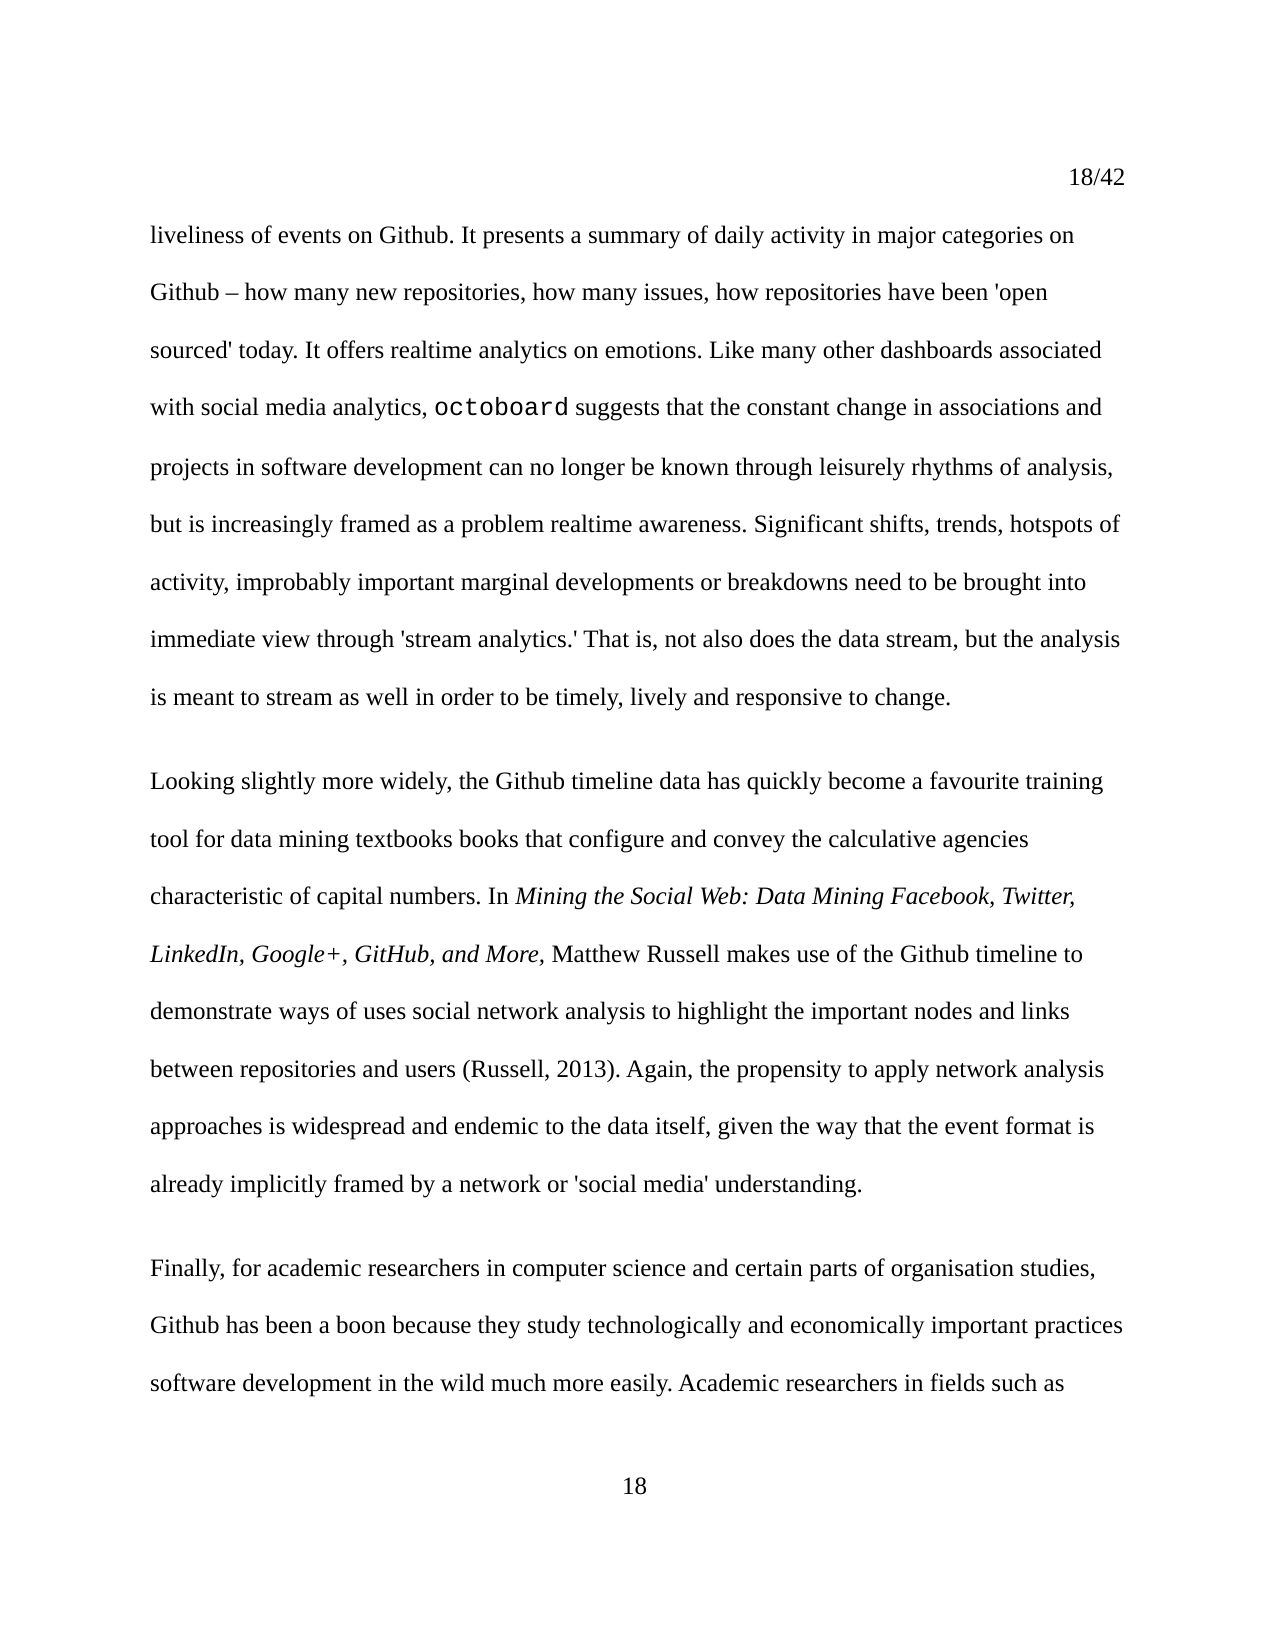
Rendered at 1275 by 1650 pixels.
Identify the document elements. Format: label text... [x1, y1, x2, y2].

text liveliness of events on Github. It presents a summary of daily activity in major categories on Github – how many new repositories, how many issues, how repositories have been 'open sourced' today. It offers realtime analytics on emotions. Like many other dashboards associated with social media analytics, octoboard suggests that the constant change in associations and projects in software development can no longer be known through leisurely rhythms of analysis, but is increasingly framed as a problem realtime awareness. Significant shifts, trends, hotspots of activity, improbably important marginal developments or breakdowns need to be brought into immediate view through 'stream analytics.' That is, not also does the data stream, but the analysis is meant to stream as well in order to be timely, lively and responsive to change. [150, 220, 1125, 711]
text Looking slightly more widely, the Github timeline data has quickly become a favourite training tool for data mining textbooks books that configure and convey the calculative agencies characteristic of capital numbers. In Mining the Social Web: Data Mining Facebook, Twitter, LinkedIn, Google+, GitHub, and More, Matthew Russell makes use of the Github timeline to demonstrate ways of uses social network analysis to highlight the important nodes and links between repositories and users (Russell, 2013). Again, the propensity to apply network analysis approaches is widespread and endemic to the data itself, given the way that the event format is already implicitly framed by a network or 'social media' understanding. [150, 766, 1125, 1197]
text Finally, for academic researchers in computer science and certain parts of organisation studies, Github has been a boon because they study technologically and economically important practices software development in the wild much more easily. Academic researchers in fields such as [150, 1253, 1125, 1396]
